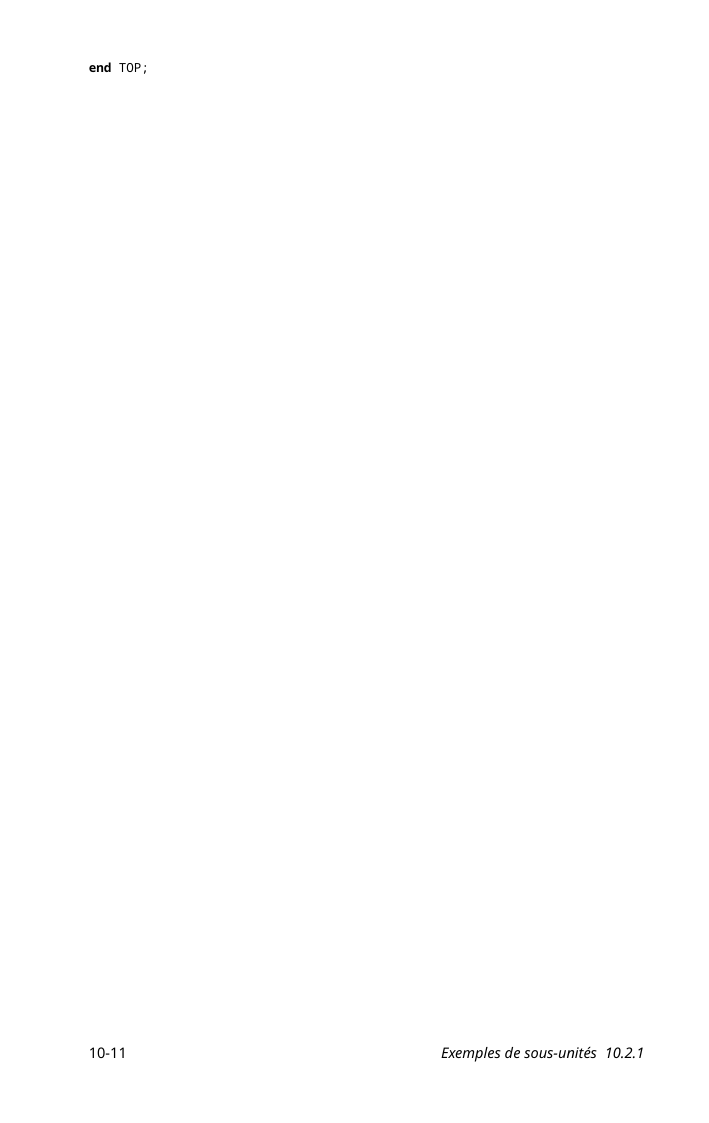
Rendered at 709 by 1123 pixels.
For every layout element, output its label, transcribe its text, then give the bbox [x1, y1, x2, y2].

text end TOP; [88, 59, 649, 76]
